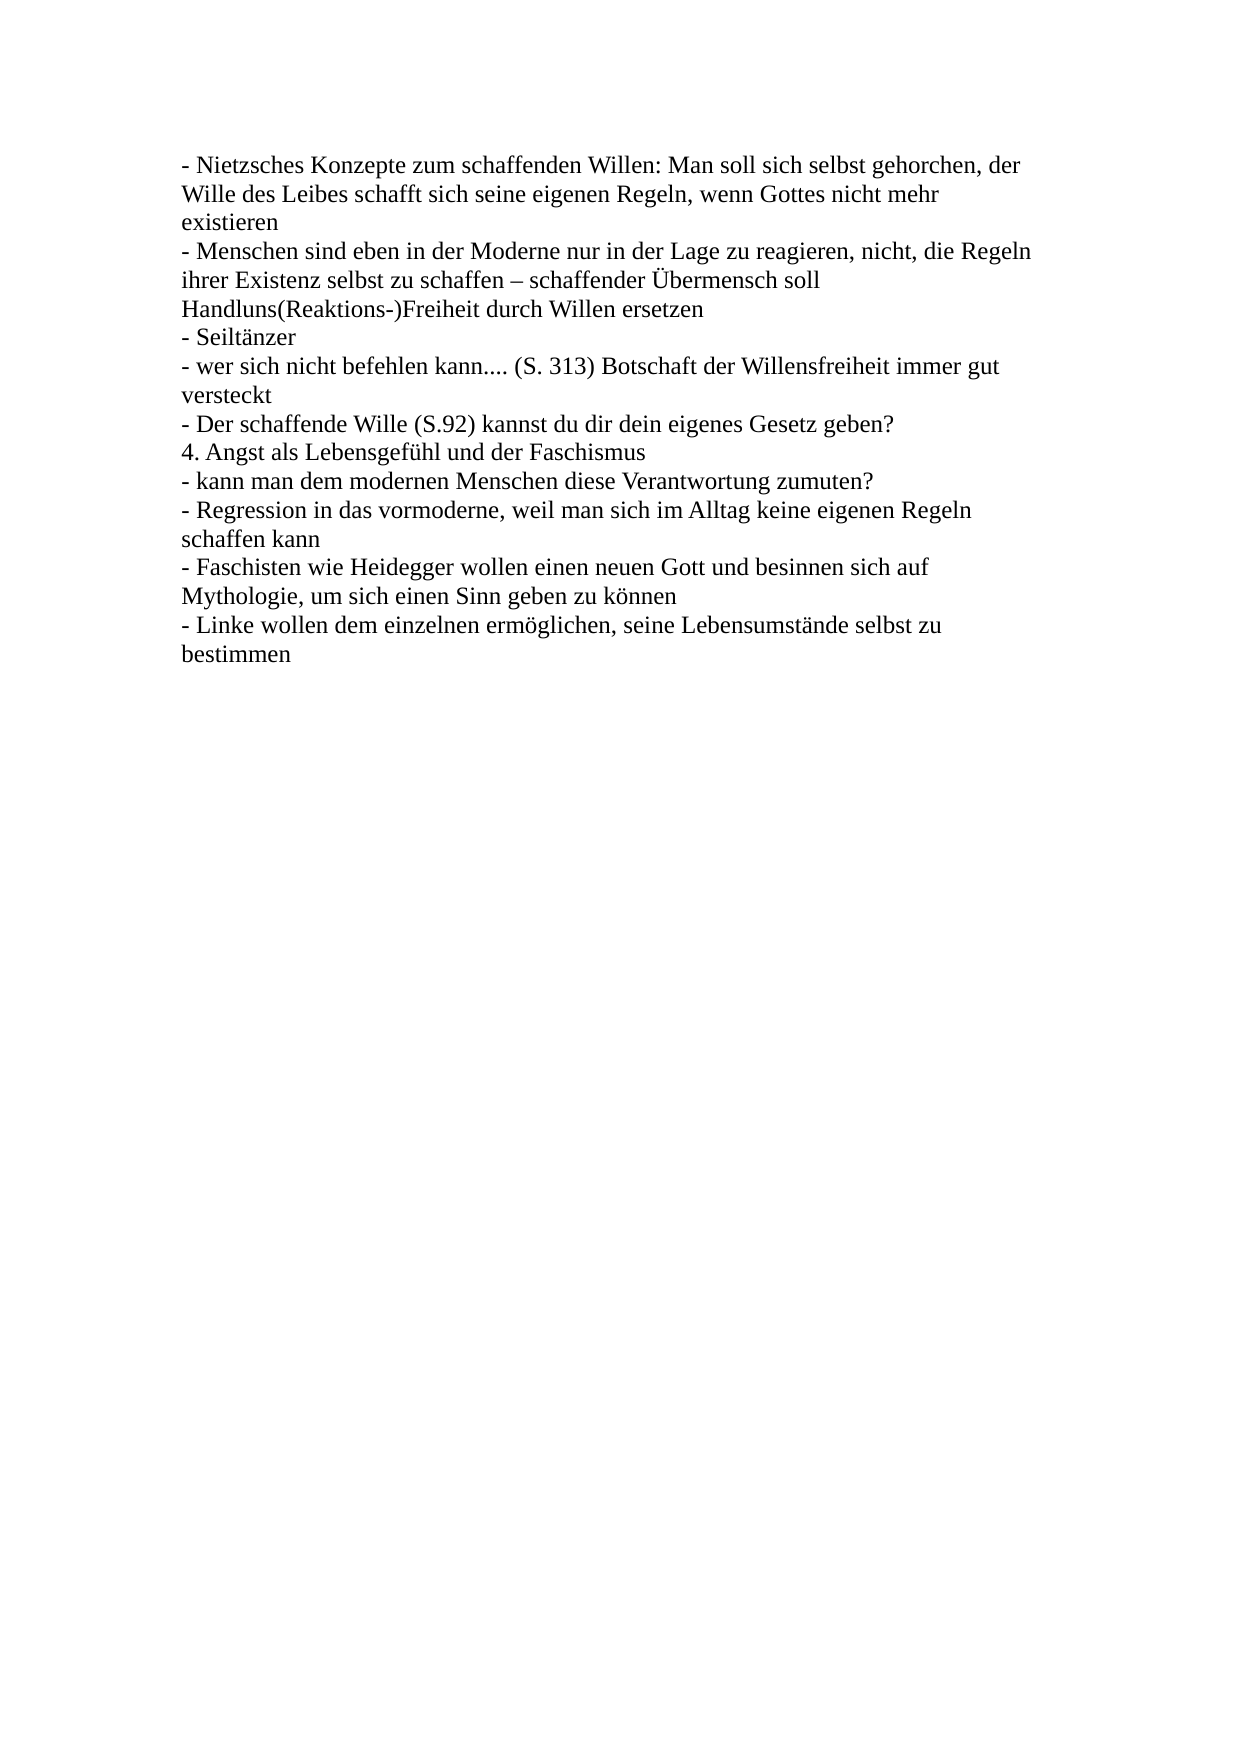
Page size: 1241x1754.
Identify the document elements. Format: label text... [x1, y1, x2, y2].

text - Menschen sind eben in der Moderne nur in der Lage zu reagieren, nicht, die Regeln ihrer Existenz selbst zu schaffen – schaffender Übermensch soll Handluns(Reaktions-)Freiheit durch Willen ersetzen [181, 236, 1037, 322]
text - Nietzsches Konzepte zum schaffenden Willen: Man soll sich selbst gehorchen, der Wille des Leibes schafft sich seine eigenen Regeln, wenn Gottes nicht mehr existieren [181, 150, 1037, 236]
text - Der schaffende Wille (S.92) kannst du dir dein eigenes Gesetz geben? [181, 409, 1037, 437]
text - kann man dem modernen Menschen diese Verantwortung zumuten? [181, 466, 1037, 495]
text - Seiltänzer [181, 322, 1037, 351]
text 4. Angst als Lebensgefühl und der Faschismus [181, 437, 1037, 466]
text - Faschisten wie Heidegger wollen einen neuen Gott und besinnen sich auf Mythologie, um sich einen Sinn geben zu können [181, 552, 1037, 610]
text - Regression in das vormoderne, weil man sich im Alltag keine eigenen Regeln schaffen kann [181, 495, 1037, 552]
text - Linke wollen dem einzelnen ermöglichen, seine Lebensumstände selbst zu bestimmen [181, 610, 1037, 667]
text - wer sich nicht befehlen kann.... (S. 313) Botschaft der Willensfreiheit immer gut versteckt [181, 351, 1037, 409]
